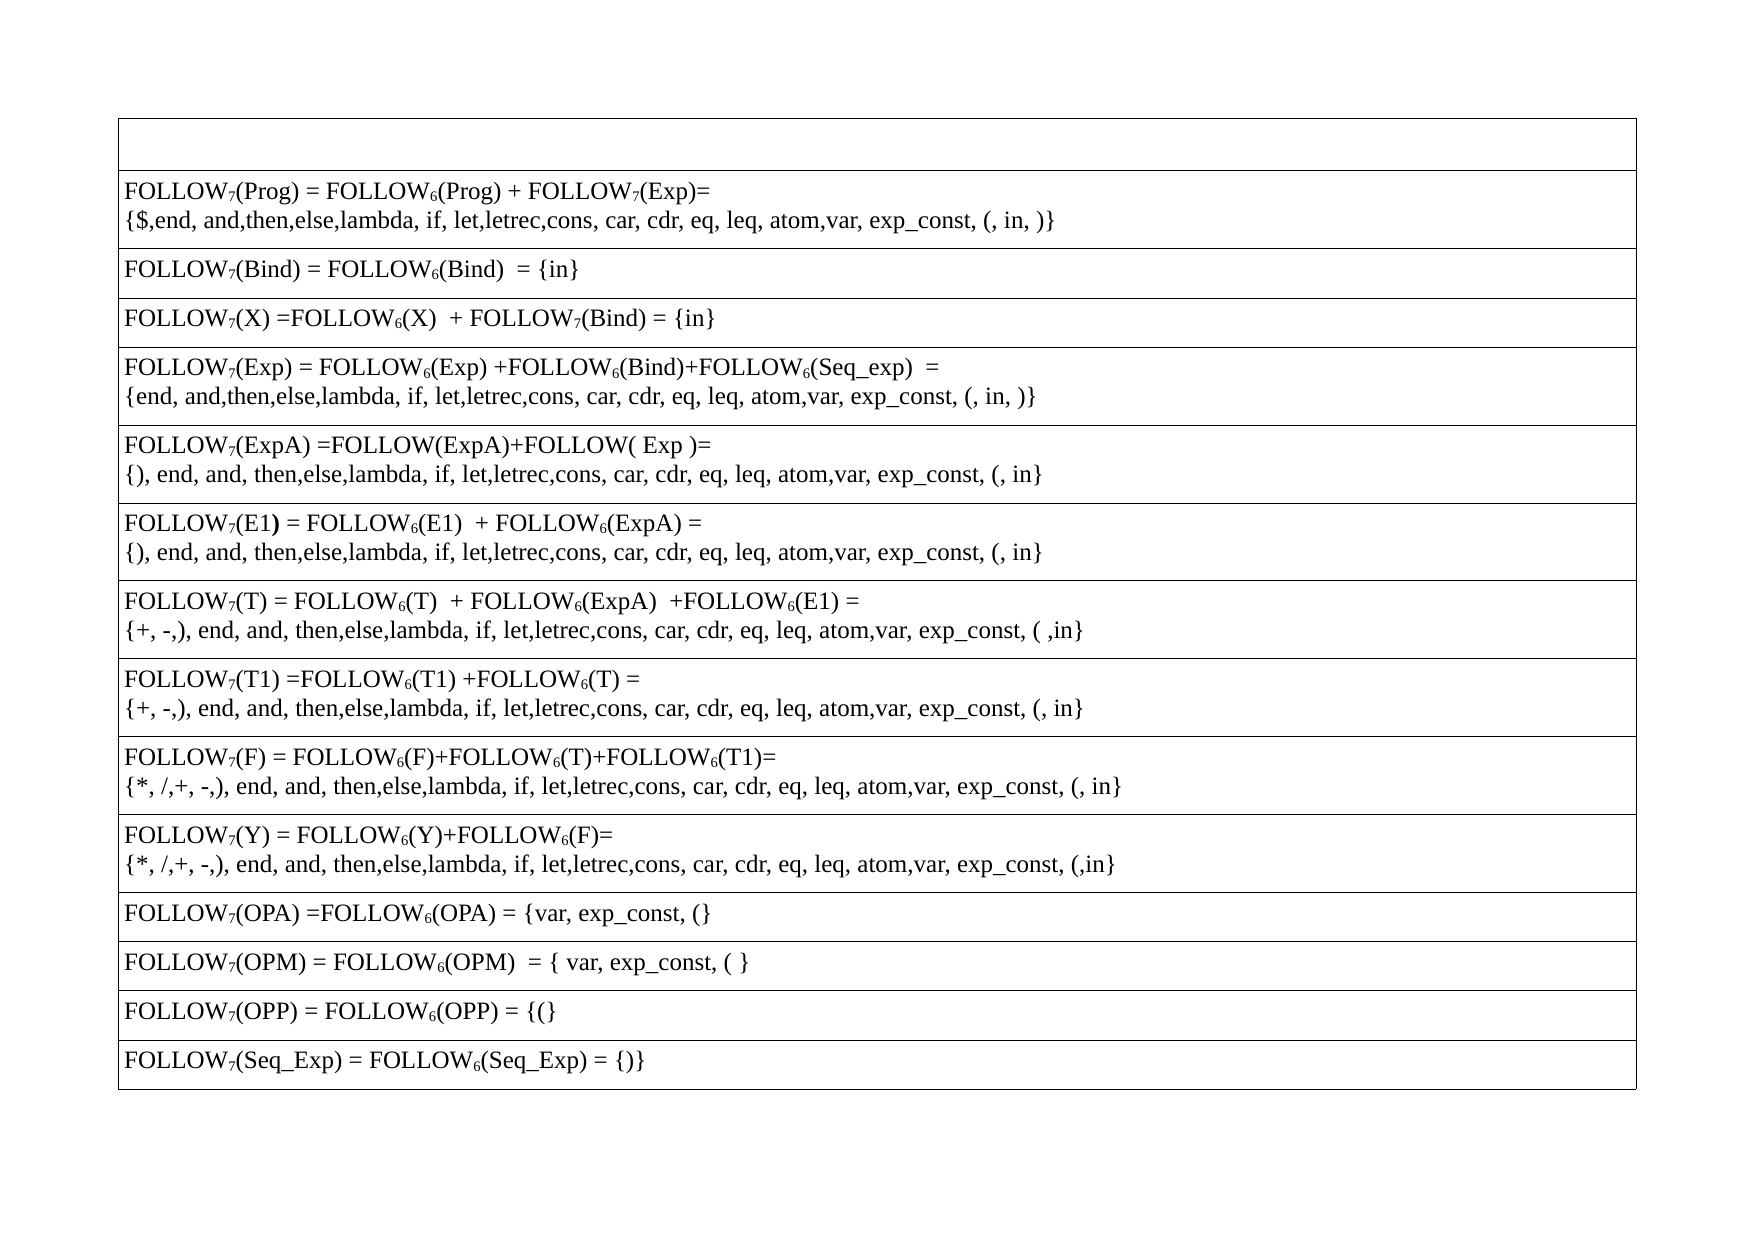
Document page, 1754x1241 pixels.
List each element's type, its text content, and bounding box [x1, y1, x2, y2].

table_cell FOLLOW7(T1) =FOLLOW6(T1) +FOLLOW6(T) = {+, -,), end, and, then,else,lambda, if, let,letrec,cons, car, cdr, eq, leq, atom,var, exp_const, (, in} [119, 659, 1636, 736]
table_header FOLLOW7(Prog) = FOLLOW6(Prog) + FOLLOW7(Exp)= {$,end, and,then,else,lambda, if, let,letrec,cons, car, cdr, eq, leq, atom,var, exp_const, (, in, )} [119, 171, 1636, 248]
table_cell FOLLOW7(OPA) =FOLLOW6(OPA) = {var, exp_const, (} [119, 893, 1636, 941]
table_cell FOLLOW7(OPM) = FOLLOW6(OPM) = { var, exp_const, ( } [119, 942, 1636, 990]
table_cell FOLLOW7(ExpA) =FOLLOW(ExpA)+FOLLOW( Exp )= {), end, and, then,else,lambda, if, let,letrec,cons, car, cdr, eq, leq, atom,var, exp_const, (, in} [119, 426, 1636, 502]
table_cell FOLLOW7(T) = FOLLOW6(T) + FOLLOW6(ExpA) +FOLLOW6(E1) = {+, -,), end, and, then,else,lambda, if, let,letrec,cons, car, cdr, eq, leq, atom,var, exp_const, ( ,in} [119, 581, 1636, 658]
table_cell FOLLOW7(F) = FOLLOW6(F)+FOLLOW6(T)+FOLLOW6(T1)= {*, /,+, -,), end, and, then,else,lambda, if, let,letrec,cons, car, cdr, eq, leq, atom,var, exp_const, (, in} [119, 737, 1636, 814]
table_cell FOLLOW7(E1) = FOLLOW6(E1) + FOLLOW6(ExpA) = {), end, and, then,else,lambda, if, let,letrec,cons, car, cdr, eq, leq, atom,var, exp_const, (, in} [119, 504, 1636, 580]
table_cell FOLLOW7(Exp) = FOLLOW6(Exp) +FOLLOW6(Bind)+FOLLOW6(Seq_exp) = {end, and,then,else,lambda, if, let,letrec,cons, car, cdr, eq, leq, atom,var, exp_const, (, in, )} [119, 348, 1636, 424]
table_cell FOLLOW7(Y) = FOLLOW6(Y)+FOLLOW6(F)= {*, /,+, -,), end, and, then,else,lambda, if, let,letrec,cons, car, cdr, eq, leq, atom,var, exp_const, (,in} [119, 815, 1636, 892]
table_cell FOLLOW7(X) =FOLLOW6(X) + FOLLOW7(Bind) = {in} [119, 299, 1636, 347]
table_cell [119, 119, 1636, 170]
table_cell FOLLOW7(OPP) = FOLLOW6(OPP) = {(} [119, 991, 1636, 1039]
table_cell FOLLOW7(Bind) = FOLLOW6(Bind) = {in} [119, 249, 1636, 297]
table_cell FOLLOW7(Seq_Exp) = FOLLOW6(Seq_Exp) = {)} [119, 1041, 1636, 1089]
